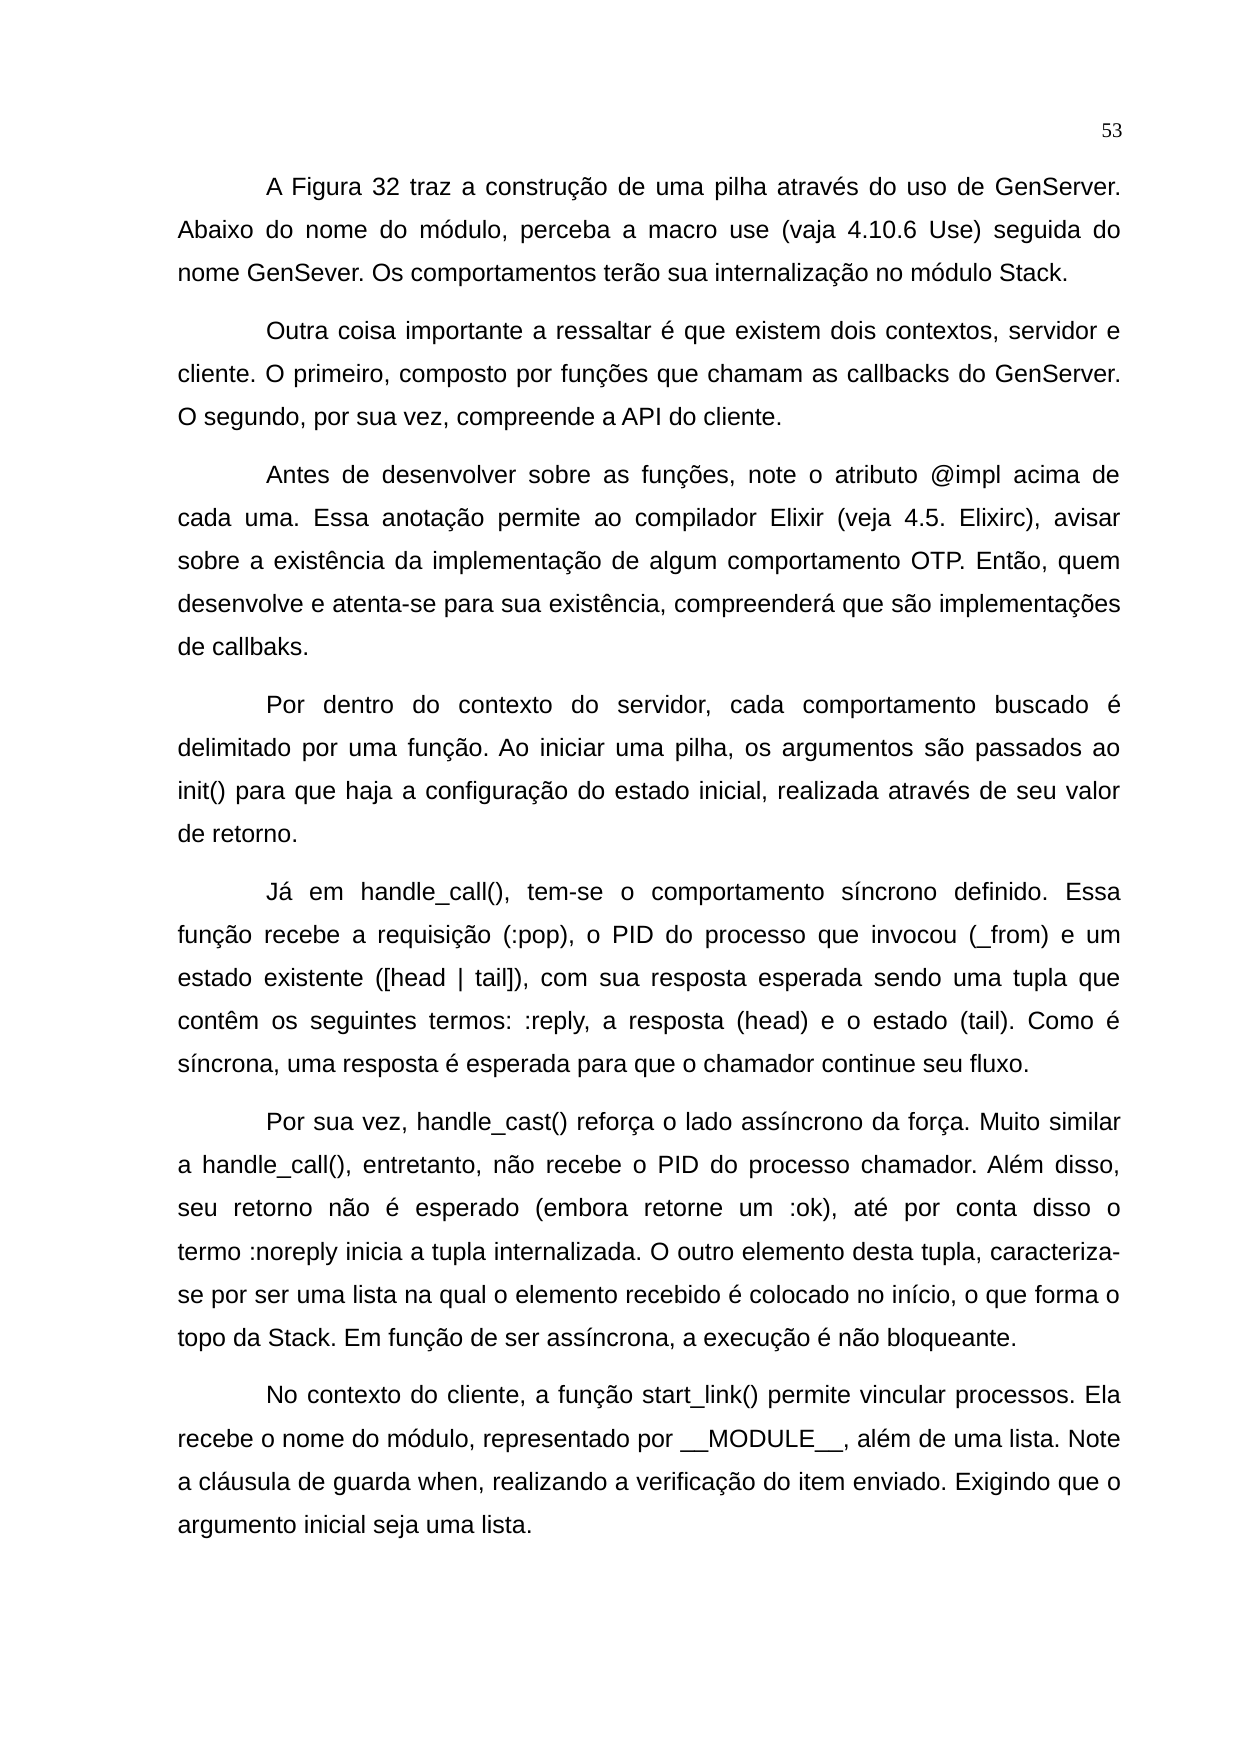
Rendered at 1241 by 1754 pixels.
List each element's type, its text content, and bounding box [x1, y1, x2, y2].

text Já em handle_call(), tem-se o comportamento síncrono definido. Essa função recebe a requisição (:pop), o PID do processo que invocou (_from) e um estado existente ([head | tail]), com sua resposta esperada sendo uma tupla que contêm os seguintes termos: :reply, a resposta (head) e o estado (tail). Como é síncrona, uma resposta é esperada para que o chamador continue seu fluxo. [177, 877, 1122, 1078]
text A Figura 32 traz a construção de uma pilha através do uso de GenServer. Abaixo do nome do módulo, perceba a macro use (vaja 4.10.6 Use) seguida do nome GenSever. Os comportamentos terão sua internalização no módulo Stack. [177, 172, 1122, 287]
text No contexto do cliente, a função start_link() permite vincular processos. Ela recebe o nome do módulo, representado por __MODULE__, além de uma lista. Note a cláusula de guarda when, realizando a verificação do item enviado. Exigindo que o argumento inicial seja uma lista. [177, 1380, 1122, 1538]
text Antes de desenvolver sobre as funções, note o atributo @impl acima de cada uma. Essa anotação permite ao compilador Elixir (veja 4.5. Elixirc), avisar sobre a existência da implementação de algum comportamento OTP. Então, quem desenvolve e atenta-se para sua existência, compreenderá que são implementações de callbaks. [177, 459, 1122, 661]
text Por dentro do contexto do servidor, cada comportamento buscado é delimitado por uma função. Ao iniciar uma pilha, os argumentos são passados ao init() para que haja a configuração do estado inicial, realizada através de seu valor de retorno. [177, 690, 1122, 848]
text Outra coisa importante a ressaltar é que existem dois contextos, servidor e cliente. O primeiro, composto por funções que chamam as callbacks do GenServer. O segundo, por sua vez, compreende a API do cliente. [177, 316, 1122, 431]
text Por sua vez, handle_cast() reforça o lado assíncrono da força. Muito similar a handle_call(), entretanto, não recebe o PID do processo chamador. Além disso, seu retorno não é esperado (embora retorne um :ok), até por conta disso o termo :noreply inicia a tupla internalizada. O outro elemento desta tupla, caracteriza-se por ser uma lista na qual o elemento recebido é colocado no início, o que forma o topo da Stack. Em função de ser assíncrona, a execução é não bloqueante. [177, 1107, 1122, 1351]
